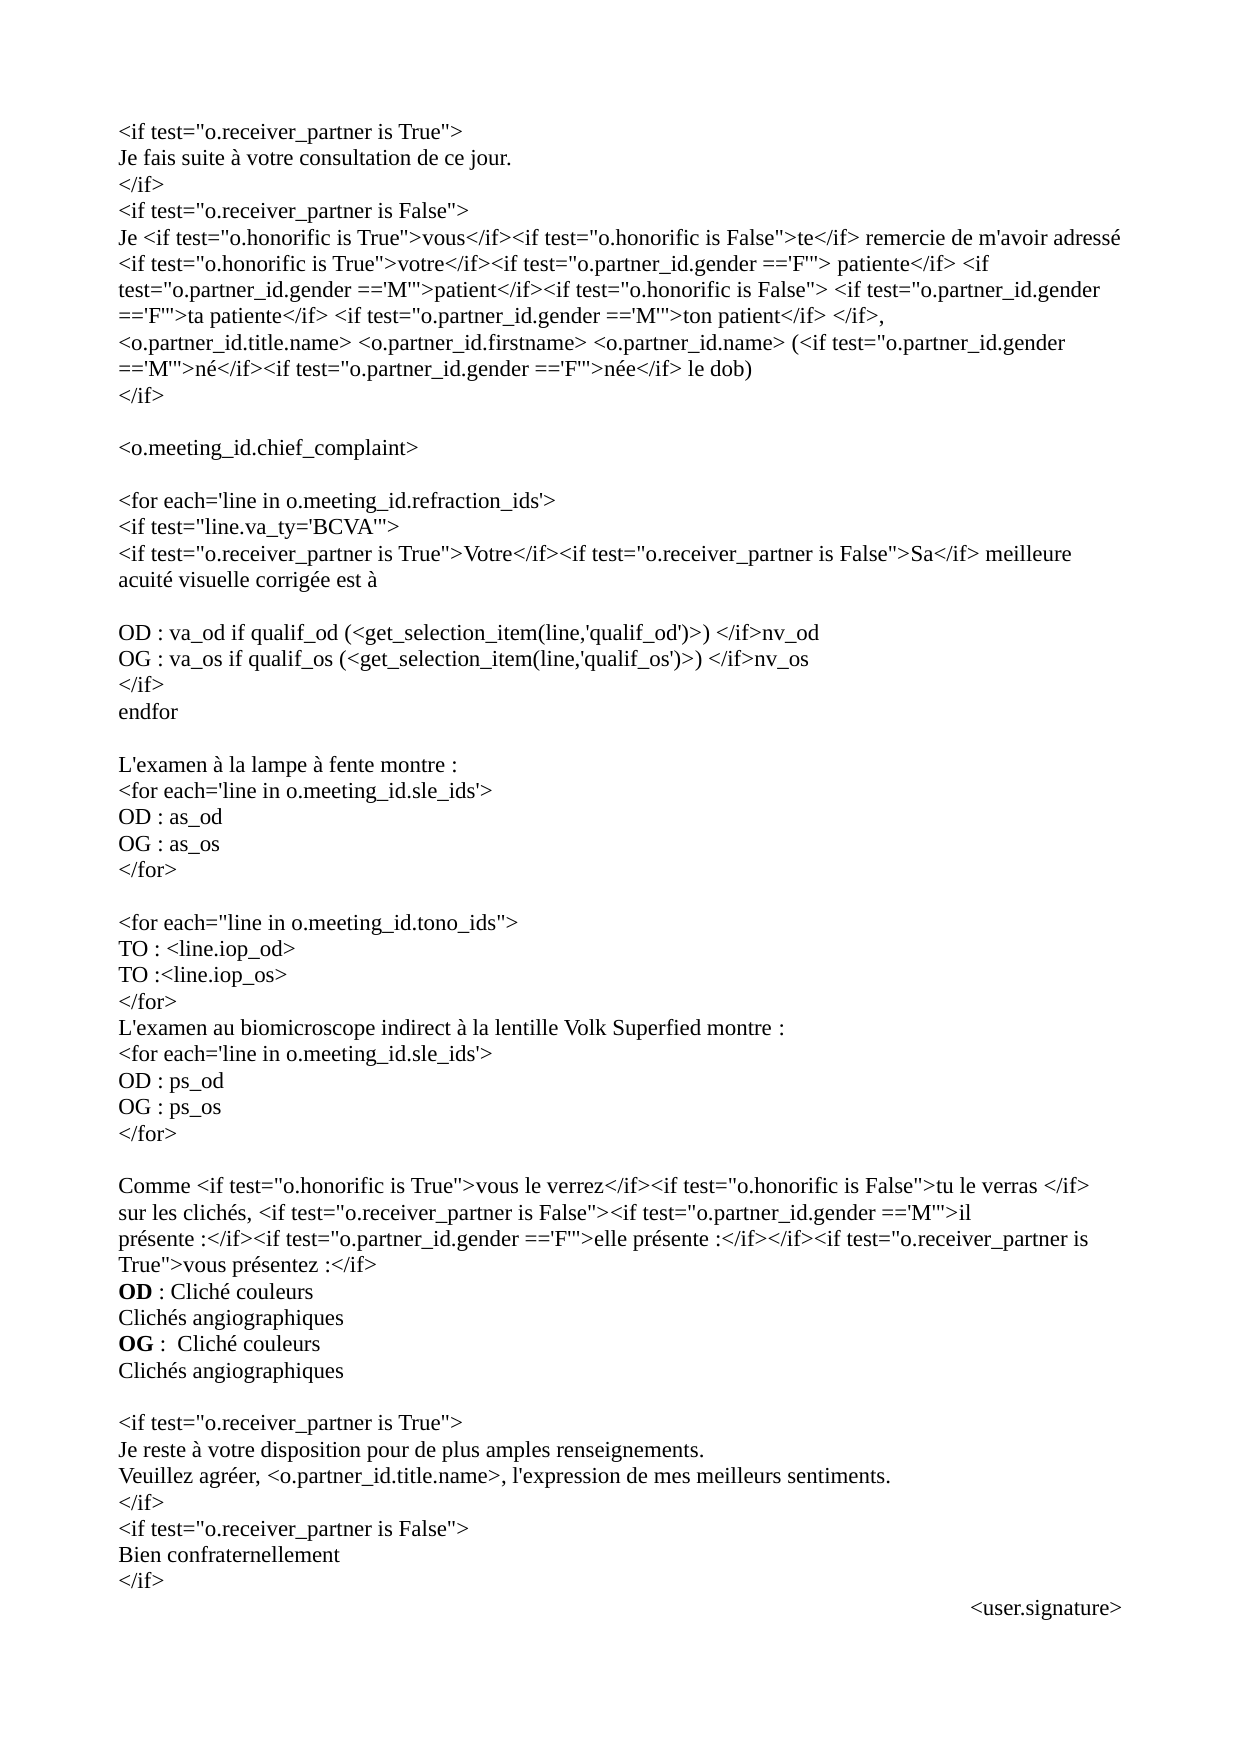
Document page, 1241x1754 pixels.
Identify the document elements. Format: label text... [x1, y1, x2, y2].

text L'examen à la lampe à fente montre : [118, 751, 1122, 777]
text Clichés angiographiques [118, 1304, 1122, 1330]
text Veuillez agréer, <o.partner_id.title.name>, l'expression de mes meilleurs sentiments. [118, 1462, 1122, 1488]
text <user.signature> [118, 1594, 1122, 1620]
text OG : as_os [118, 830, 1122, 856]
text <for each='line in o.meeting_id.refraction_ids'> [118, 487, 1122, 513]
text <if test="o.receiver_partner is True"> [118, 118, 1122, 144]
text Je reste à votre disposition pour de plus amples renseignements. [118, 1436, 1122, 1462]
text </if> [118, 1568, 1122, 1594]
text Je fais suite à votre consultation de ce jour. [118, 144, 1122, 171]
text Comme <if test="o.honorific is True">vous le verrez</if><if test="o.honorific is False">tu le verras </if> sur les clichés, <if test="o.receiver_partner is False"><if test="o.partner_id.gender =='M'">il présente :</if><if test="o.partner_id.gender =='F'">elle présente :</if></if><if test="o.receiver_partner is True">vous présentez :</if> [118, 1172, 1122, 1278]
text endfor [118, 698, 1122, 724]
text <if test="line.va_ty='BCVA'"> [118, 513, 1122, 540]
text <for each="line in o.meeting_id.tono_ids"> [118, 909, 1122, 935]
text OG : ps_os [118, 1093, 1122, 1119]
text </if> [118, 171, 1122, 197]
text </for> [118, 988, 1122, 1014]
text OD : va_od if qualif_od (<get_selection_item(line,'qualif_od')>) </if>nv_od [118, 619, 1122, 645]
text <if test="o.receiver_partner is True">Votre</if><if test="o.receiver_partner is False">Sa</if> meilleure acuité visuelle corrigée est à [118, 540, 1122, 592]
text OG : va_os if qualif_os (<get_selection_item(line,'qualif_os')>) </if>nv_os [118, 645, 1122, 672]
text Je <if test="o.honorific is True">vous</if><if test="o.honorific is False">te</if> remercie de m'avoir adressé <if test="o.honorific is True">votre</if><if test="o.partner_id.gender =='F'"> patiente</if> <if test="o.partner_id.gender =='M'">patient</if><if test="o.honorific is False"> <if test="o.partner_id.gender =='F'">ta patiente</if> <if test="o.partner_id.gender =='M'">ton patient</if> </if>, <o.partner_id.title.name> <o.partner_id.firstname> <o.partner_id.name> (<if test="o.partner_id.gender =='M'">né</if><if test="o.partner_id.gender =='F'">née</if> le dob) [118, 223, 1122, 382]
text Bien confraternellement [118, 1541, 1122, 1568]
text <if test="o.receiver_partner is True"> [118, 1409, 1122, 1436]
text </for> [118, 856, 1122, 882]
text L'examen au biomicroscope indirect à la lentille Volk Superfied montre : [118, 1014, 1122, 1041]
text <if test="o.receiver_partner is False"> [118, 197, 1122, 223]
text <o.meeting_id.chief_complaint> [118, 434, 1122, 461]
text </if> [118, 382, 1122, 408]
text TO :<line.iop_os> [118, 961, 1122, 988]
text </if> [118, 672, 1122, 698]
text </for> [118, 1119, 1122, 1146]
text <if test="o.receiver_partner is False"> [118, 1515, 1122, 1541]
text Clichés angiographiques [118, 1357, 1122, 1383]
text <for each='line in o.meeting_id.sle_ids'> [118, 1041, 1122, 1067]
text OD : Cliché couleurs [118, 1278, 1122, 1304]
text OD : ps_od [118, 1067, 1122, 1093]
text OD : as_od [118, 803, 1122, 830]
text OG : Cliché couleurs [118, 1330, 1122, 1357]
text <for each='line in o.meeting_id.sle_ids'> [118, 777, 1122, 803]
text TO : <line.iop_od> [118, 935, 1122, 961]
text </if> [118, 1488, 1122, 1515]
